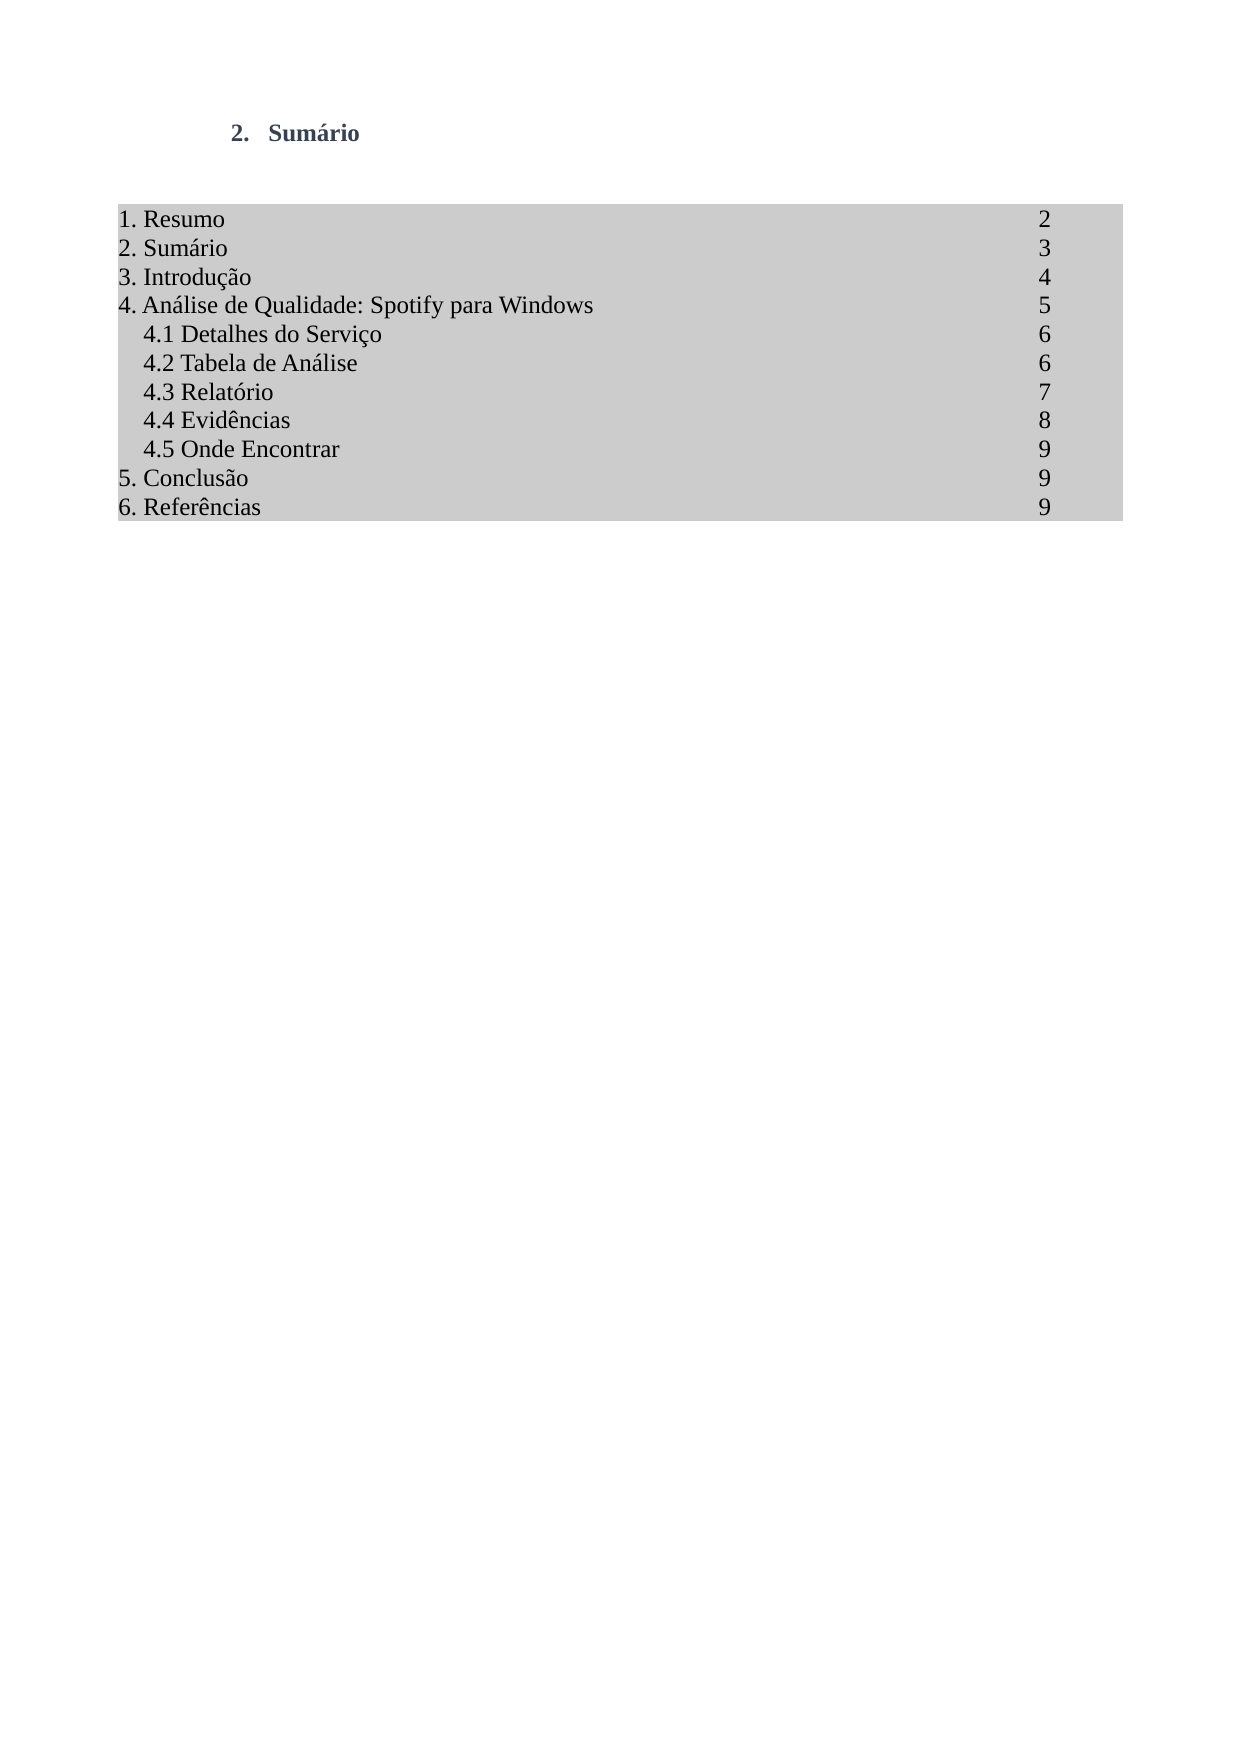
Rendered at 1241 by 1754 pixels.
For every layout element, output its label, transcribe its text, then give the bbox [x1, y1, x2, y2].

table_cell 3 [1038, 233, 1123, 262]
list Sumário [231, 118, 1122, 147]
table_cell 2. Sumário [118, 233, 1038, 262]
table_cell 4. Análise de Qualidade: Spotify para Windows [118, 291, 1038, 319]
table_cell 4.5 Onde Encontrar [118, 434, 1038, 463]
table_cell 4.1 Detalhes do Serviço [118, 319, 1038, 348]
table_cell 4.3 Relatório [118, 377, 1038, 406]
table_cell 9 [1038, 492, 1123, 521]
table_cell 9 [1038, 463, 1123, 492]
table_cell 9 [1038, 434, 1123, 463]
table_cell 5 [1038, 291, 1123, 319]
table_cell 8 [1038, 406, 1123, 434]
table_cell 4.4 Evidências [118, 406, 1038, 434]
table_cell 5. Conclusão [118, 463, 1038, 492]
table_cell 6 [1038, 348, 1123, 377]
table_cell 4 [1038, 262, 1123, 291]
table_header 1. Resumo [118, 204, 1038, 233]
table_cell 6. Referências [118, 492, 1038, 521]
table_cell 3. Introdução [118, 262, 1038, 291]
table_cell 6 [1038, 319, 1123, 348]
table_cell 7 [1038, 377, 1123, 406]
table_cell 4.2 Tabela de Análise [118, 348, 1038, 377]
table_header 2 [1038, 204, 1123, 233]
